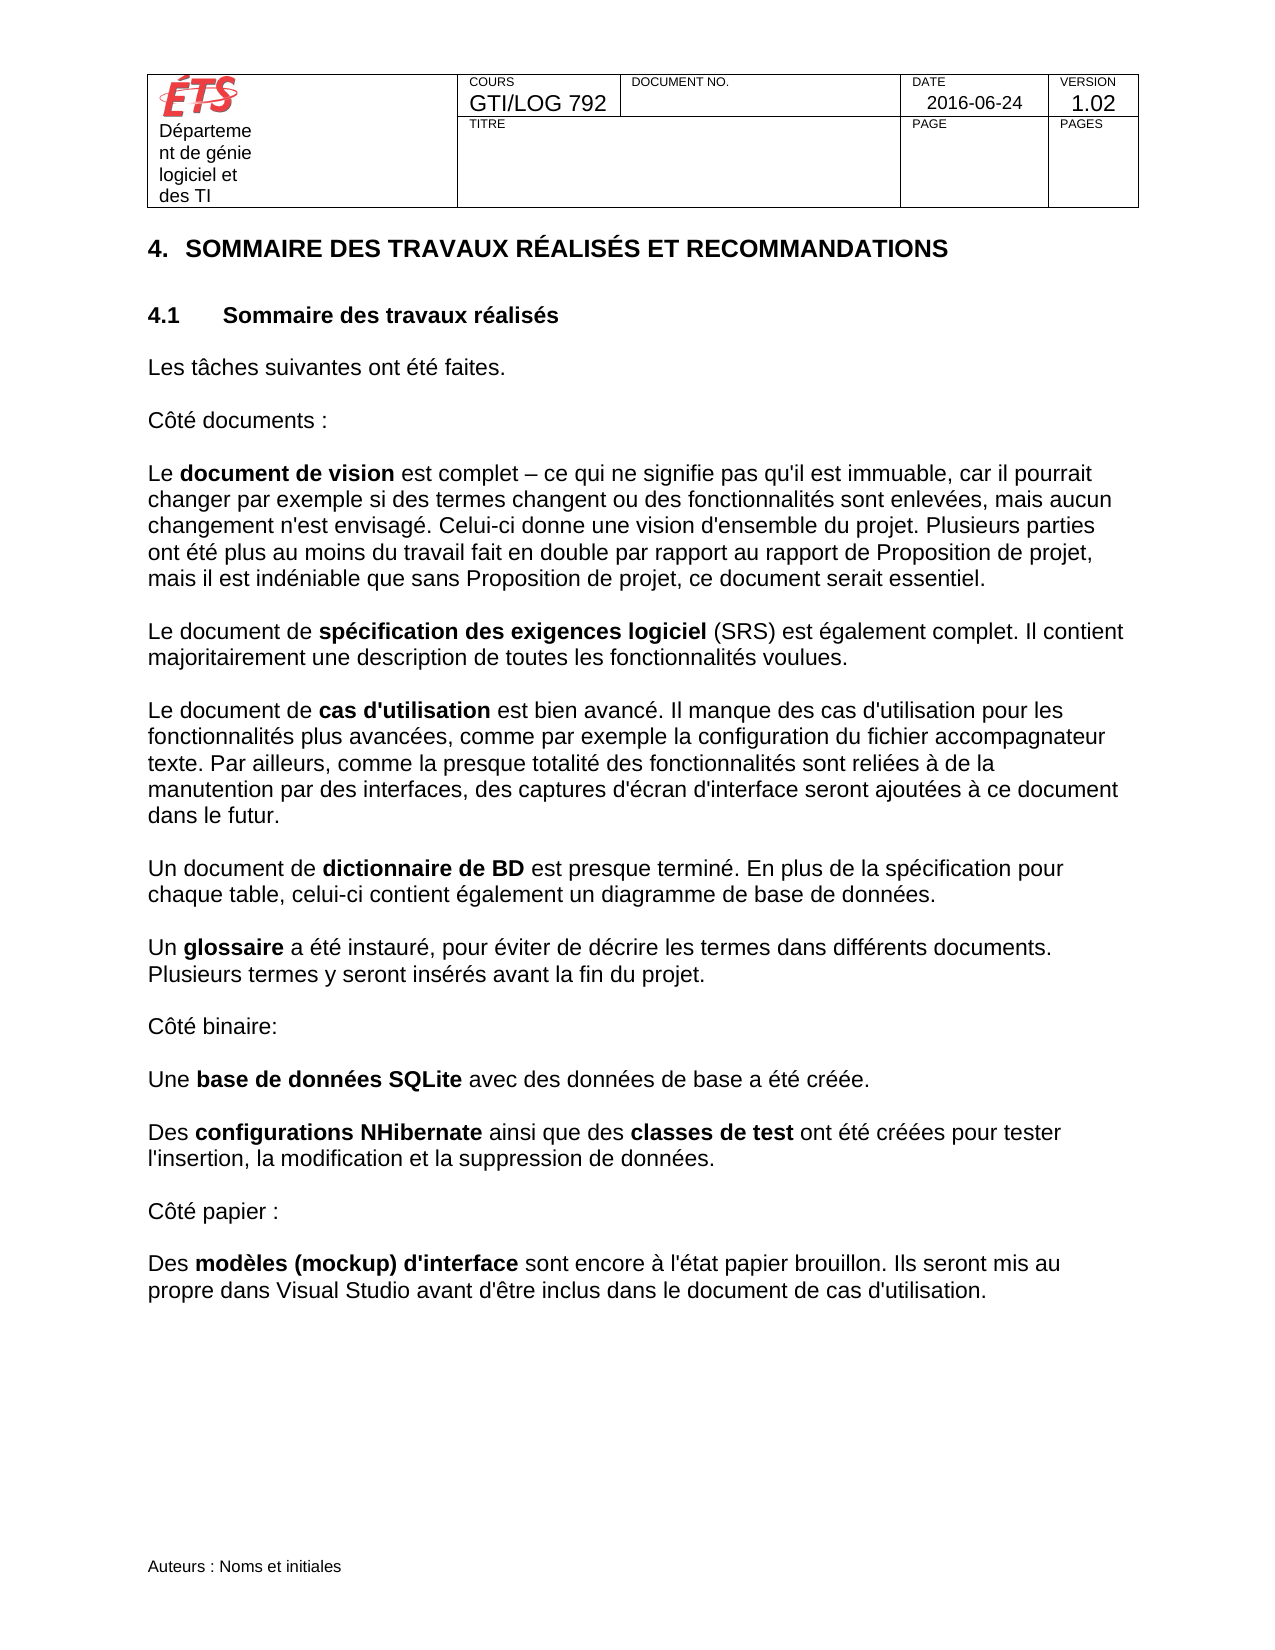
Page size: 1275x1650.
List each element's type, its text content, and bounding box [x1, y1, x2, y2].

text Le document de cas d'utilisation est bien avancé. Il manque des cas d'utilisation pour les fonctionnalités plus avancées, comme par exemple la configuration du fichier accompagnateur texte. Par ailleurs, comme la presque totalité des fonctionnalités sont reliées à de la manutention par des interfaces, des captures d'écran d'interface seront ajoutées à ce document dans le futur. [148, 697, 1127, 829]
subtitle Sommaire des travaux réalisés et recommandations [148, 234, 1127, 263]
text Une base de données SQLite avec des données de base a été créée. [148, 1066, 1127, 1092]
text Un document de dictionnaire de BD est presque terminé. En plus de la spécification pour chaque table, celui-ci contient également un diagramme de base de données. [148, 855, 1127, 908]
text Le document de vision est complet – ce qui ne signifie pas qu'il est immuable, car il pourrait changer par exemple si des termes changent ou des fonctionnalités sont enlevées, mais aucun changement n'est envisagé. Celui-ci donne une vision d'ensemble du projet. Plusieurs parties ont été plus au moins du travail fait en double par rapport au rapport de Proposition de projet, mais il est indéniable que sans Proposition de projet, ce document serait essentiel. [148, 460, 1127, 592]
text Côté documents : [148, 407, 1127, 433]
text Côté binaire: [148, 1013, 1127, 1039]
subtitle Sommaire des travaux réalisés [148, 302, 1127, 328]
text Un glossaire a été instauré, pour éviter de décrire les termes dans différents documents. Plusieurs termes y seront insérés avant la fin du projet. [148, 934, 1127, 987]
text Le document de spécification des exigences logiciel (SRS) est également complet. Il contient majoritairement une description de toutes les fonctionnalités voulues. [148, 618, 1127, 671]
text Des modèles (mockup) d'interface sont encore à l'état papier brouillon. Ils seront mis au propre dans Visual Studio avant d'être inclus dans le document de cas d'utilisation. [148, 1250, 1127, 1303]
text Les tâches suivantes ont été faites. [148, 354, 1127, 381]
picture [159, 75, 238, 117]
text Côté papier : [148, 1198, 1127, 1224]
text Des configurations NHibernate ainsi que des classes de test ont été créées pour tester l'insertion, la modification et la suppression de données. [148, 1119, 1127, 1171]
